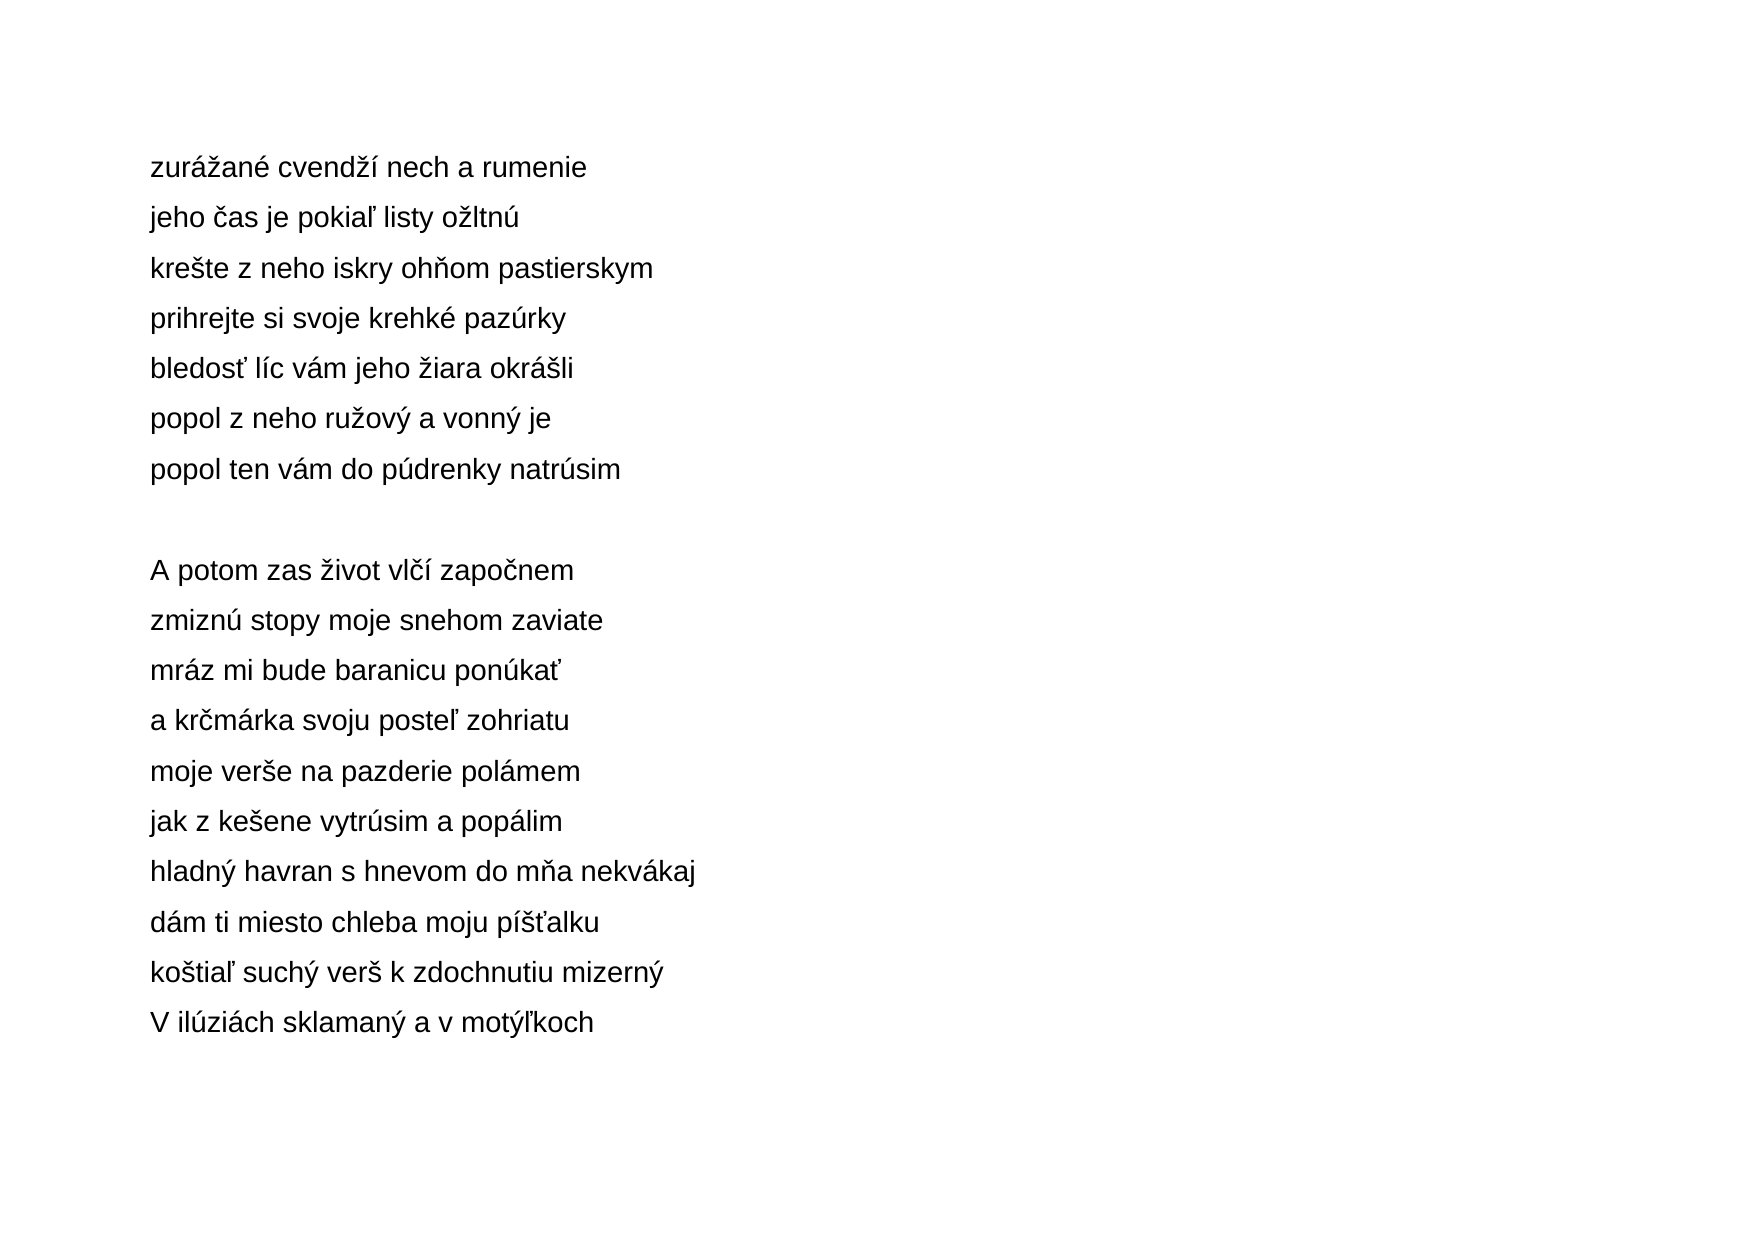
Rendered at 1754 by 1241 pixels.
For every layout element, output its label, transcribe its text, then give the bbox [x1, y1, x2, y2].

text jeho čas je pokiaľ listy ožltnú [150, 200, 1242, 234]
text A potom zas život vlčí započnem [150, 552, 1242, 586]
text jak z kešene vytrúsim a popálim [150, 804, 1242, 838]
text hladný havran s hnevom do mňa nekvákaj [150, 854, 1242, 888]
text dám ti miesto chleba moju píšťalku [150, 905, 1242, 938]
text krešte z neho iskry ohňom pastierskym [150, 251, 1242, 284]
text koštiaľ suchý verš k zdochnutiu mizerný [150, 955, 1242, 988]
text prihrejte si svoje krehké pazúrky [150, 301, 1242, 334]
text V ilúziách sklamaný a v motýľkoch [150, 1005, 1242, 1039]
text popol ten vám do púdrenky natrúsim [150, 452, 1242, 485]
text popol z neho ružový a vonný je [150, 402, 1242, 435]
text mráz mi bude baranicu ponúkať [150, 653, 1242, 687]
text zmiznú stopy moje snehom zaviate [150, 603, 1242, 636]
text moje verše na pazderie polámem [150, 754, 1242, 787]
text a krčmárka svoju posteľ zohriatu [150, 703, 1242, 737]
text bledosť líc vám jeho žiara okrášli [150, 351, 1242, 385]
text zurážané cvendží nech a rumenie [150, 150, 1242, 183]
